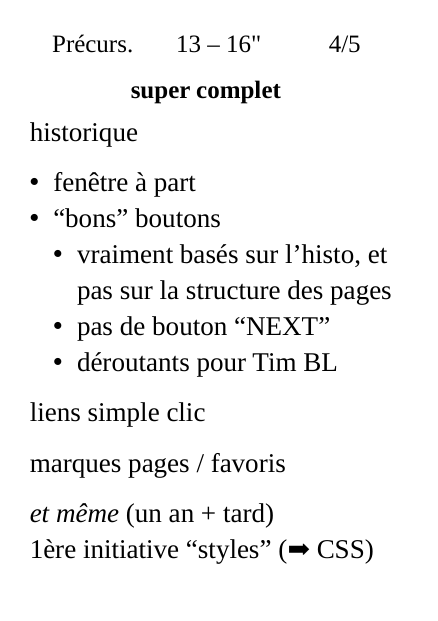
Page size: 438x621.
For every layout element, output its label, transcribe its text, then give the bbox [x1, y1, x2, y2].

list déroutants pour Tim BL [53, 346, 407, 377]
list vraiment basés sur l’histo, et pas sur la structure des pages [53, 238, 407, 305]
table_header Précurs. [30, 30, 155, 62]
table_header 4/5 [281, 30, 407, 62]
text et même (un an + tard) 1ère initiative “styles” (➡️ CSS) [29, 497, 407, 564]
list “bons” boutons [29, 202, 407, 234]
list fenêtre à part [29, 167, 407, 198]
list pas de bouton “NEXT” [53, 310, 407, 341]
subtitle super complet 🎉 [29, 75, 407, 104]
text liens simple clic [29, 396, 407, 428]
table_header 13 – 16" [155, 30, 281, 62]
text historique [29, 116, 407, 147]
text marques pages / favoris [29, 447, 407, 478]
